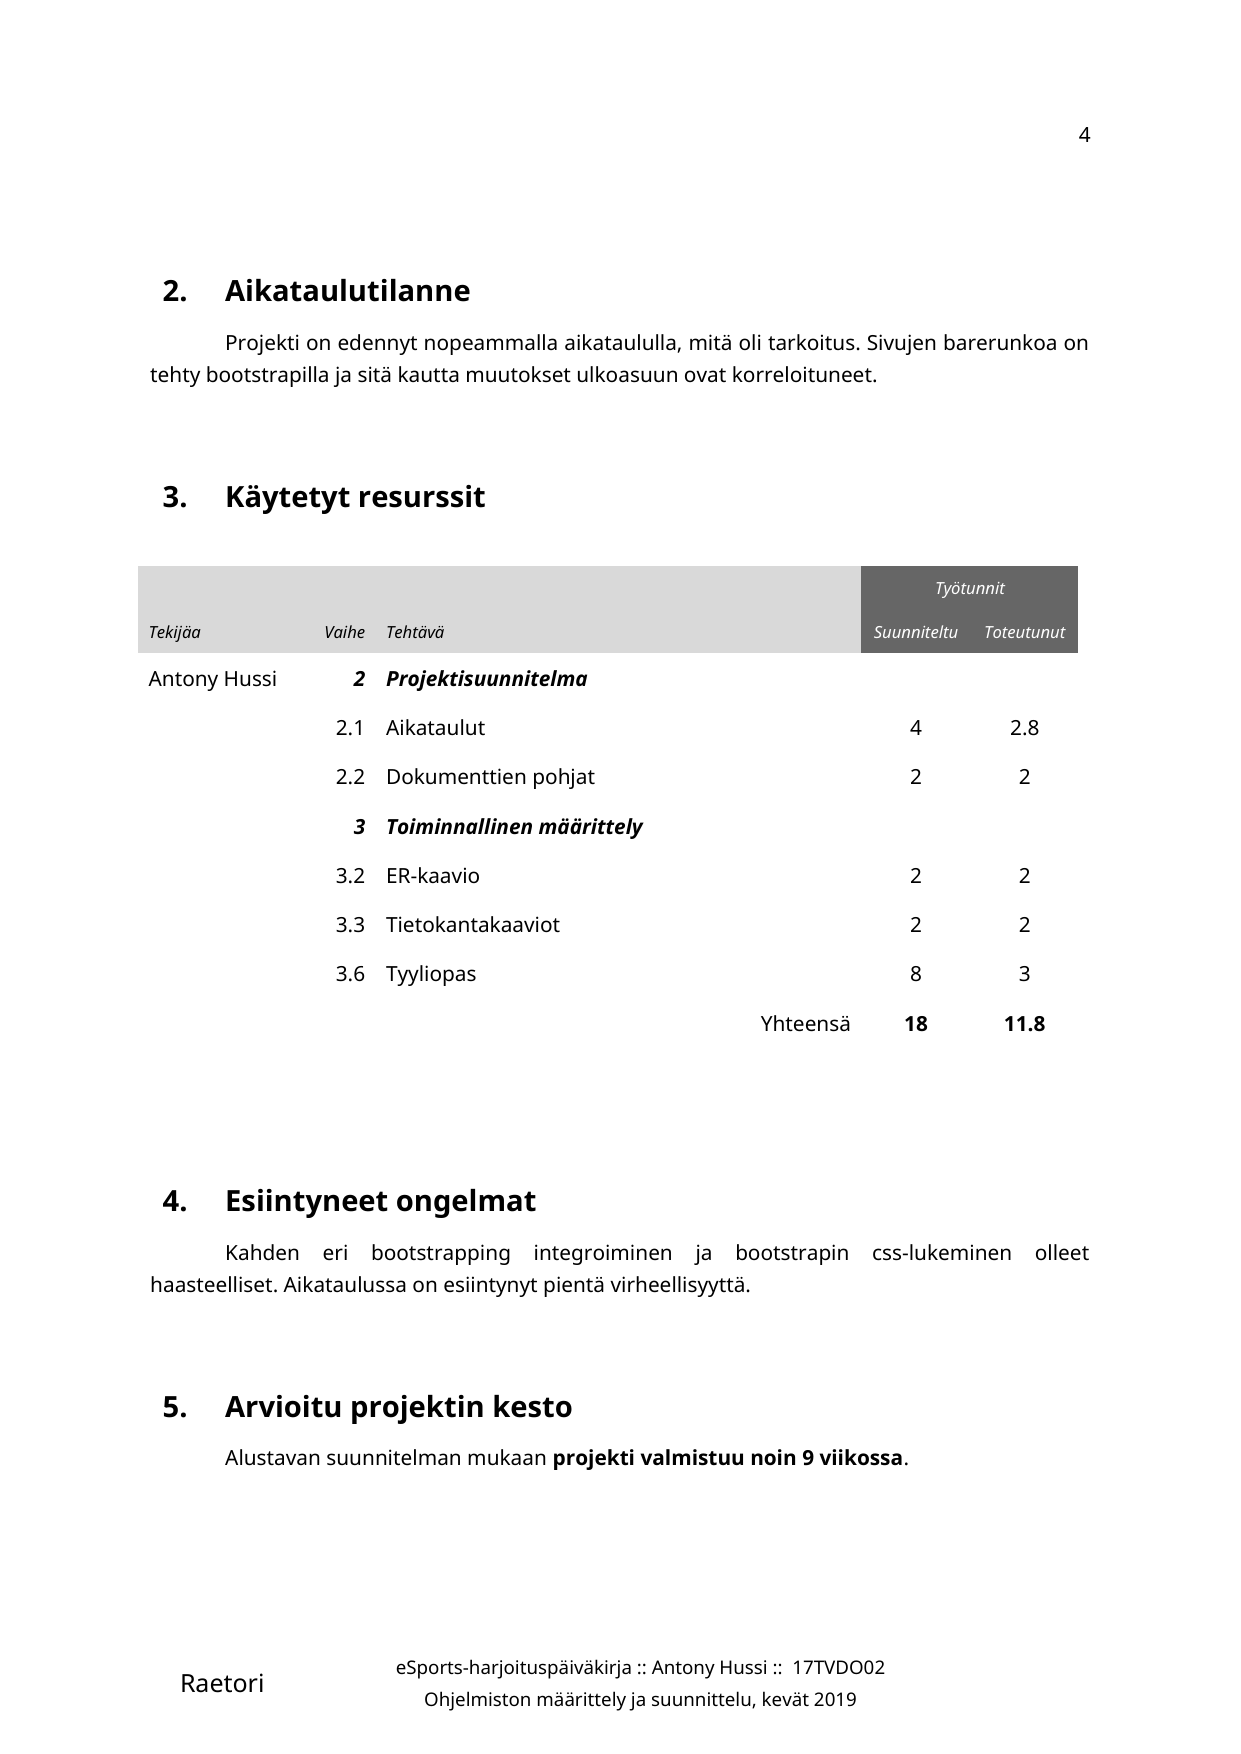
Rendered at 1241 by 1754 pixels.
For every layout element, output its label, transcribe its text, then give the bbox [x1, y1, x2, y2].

table_cell [971, 801, 1078, 851]
table_cell [138, 752, 300, 801]
table_cell 3.2 [300, 851, 375, 900]
table_cell Tyyliopas [375, 949, 861, 998]
table_cell 18 [861, 999, 971, 1048]
table_cell [861, 801, 971, 851]
table_cell 11.8 [971, 999, 1078, 1048]
table_cell Toiminnallinen määrittely [375, 801, 861, 851]
text Alustavan suunnitelman mukaan projekti valmistuu noin 9 viikossa. [150, 1443, 1090, 1472]
table_cell 4 [861, 703, 971, 752]
table_header Työtunnit [861, 566, 1078, 610]
table_cell Aikataulut [375, 703, 861, 752]
table_header Vaihe [300, 566, 375, 653]
table_cell Projektisuunnitelma [375, 654, 861, 703]
subtitle Esiintyneet ongelmat [187, 1180, 1090, 1220]
table_cell 2 [971, 851, 1078, 900]
text Projekti on edennyt nopeammalla aikataululla, mitä oli tarkoitus. Sivujen barerunkoa on tehty bootstrapilla ja sitä kautta muutokset ulkoasuun ovat korreloituneet. [150, 328, 1090, 389]
table_cell 2.2 [300, 752, 375, 801]
table_cell [138, 703, 300, 752]
table_cell 3.6 [300, 949, 375, 998]
subtitle Käytetyt resurssit [187, 477, 1090, 516]
table_cell [138, 999, 300, 1048]
table_cell [861, 1048, 971, 1097]
table_cell Yhteensä [375, 999, 861, 1048]
table_cell 2.1 [300, 703, 375, 752]
table_cell Tietokantakaaviot [375, 900, 861, 949]
table_cell 2 [300, 654, 375, 703]
table_cell [138, 851, 300, 900]
table_cell 2 [861, 851, 971, 900]
table_cell [138, 1048, 300, 1097]
table_cell 3 [300, 801, 375, 851]
table_cell 2 [971, 900, 1078, 949]
table_cell 8 [861, 949, 971, 998]
table_header Tekijäa [138, 566, 300, 653]
table_cell [971, 1048, 1078, 1097]
table_cell Dokumenttien pohjat [375, 752, 861, 801]
table_cell [971, 654, 1078, 703]
table_header Tehtävä [375, 566, 861, 653]
table_cell [861, 654, 971, 703]
table_cell [300, 1048, 375, 1097]
table_cell 3 [971, 949, 1078, 998]
table_cell Toteutunut [971, 610, 1078, 653]
table_cell 3.3 [300, 900, 375, 949]
subtitle Aikataulutilanne [187, 271, 1090, 310]
table_cell 2 [861, 752, 971, 801]
table_cell 2.8 [971, 703, 1078, 752]
table_cell ER-kaavio [375, 851, 861, 900]
table_cell 2 [861, 900, 971, 949]
table_cell [300, 999, 375, 1048]
table_cell Antony Hussi [138, 654, 300, 703]
table_cell 2 [971, 752, 1078, 801]
table_cell [375, 1048, 861, 1097]
text Kahden eri bootstrapping integroiminen ja bootstrapin css-lukeminen olleet haasteelliset. Aikataulussa on esiintynyt pientä virheellisyyttä. [150, 1238, 1090, 1299]
table_cell [138, 900, 300, 949]
table_cell [138, 801, 300, 851]
table_cell Suunniteltu [861, 610, 971, 653]
subtitle Arvioitu projektin kesto [187, 1386, 1090, 1426]
table_cell [138, 949, 300, 998]
